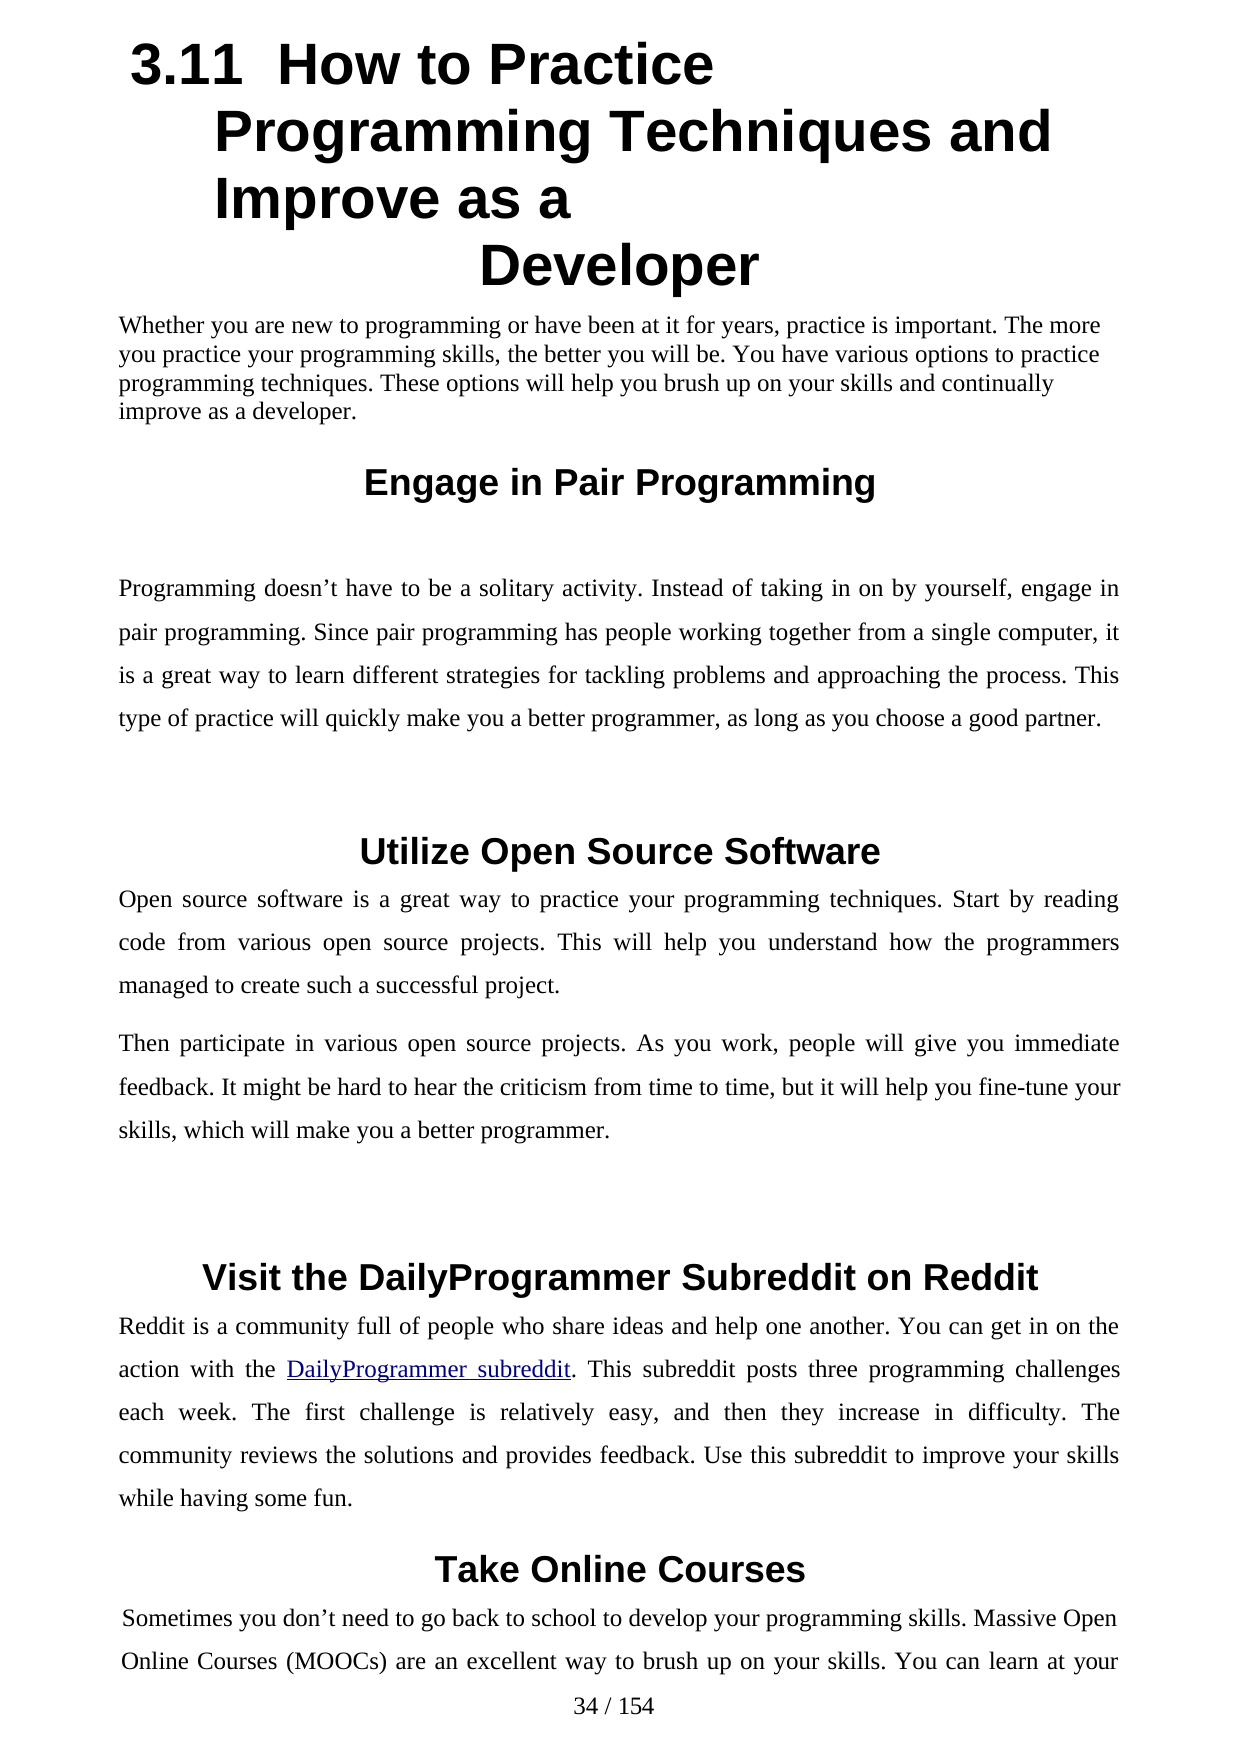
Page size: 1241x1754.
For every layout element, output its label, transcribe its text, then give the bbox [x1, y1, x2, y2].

text Open source software is a great way to practice your programming techniques. Start by reading code from various open source projects. This will help you understand how the programmers managed to create such a successful project. [118, 884, 1121, 999]
subtitle Utilize Open Source Software [29, 829, 1211, 872]
text Sometimes you don’t need to go back to school to develop your programming skills. Massive Open Online Courses (MOOCs) are an excellent way to brush up on your skills. You can learn at your [118, 1603, 1121, 1675]
subtitle Take Online Courses [30, 1547, 1211, 1590]
text Whether you are new to programming or have been at it for years, practice is important. The more you practice your programming skills, the better you will be. You have various options to practice programming techniques. These options will help you brush up on your skills and continually improve as a developer. [118, 310, 1113, 425]
text Programming doesn’t have to be a solitary activity. Instead of taking in on by yourself, engage in pair programming. Since pair programming has people working together from a single computer, it is a great way to learn different strategies for tackling problems and approaching the process. This type of practice will quickly make you a better programmer, as long as you choose a good partner. [118, 573, 1121, 732]
subtitle How to Practice Programming Techniques and Improve as a [130, 29, 1110, 231]
text Developer [479, 231, 1211, 298]
subtitle Visit the DailyProgrammer Subreddit on Reddit [29, 1255, 1211, 1298]
text Reddit is a community full of people who share ideas and help one another. You can get in on the action with the DailyProgrammer subreddit. This subreddit posts three programming challenges each week. The first challenge is relatively easy, and then they increase in difficulty. The community reviews the solutions and provides feedback. Use this subreddit to improve your skills while having some fun. [118, 1311, 1121, 1512]
text Then participate in various open source projects. As you work, people will give you immediate feedback. It might be hard to hear the criticism from time to time, but it will help you fine-tune your skills, which will make you a better programmer. [118, 1028, 1121, 1143]
subtitle Engage in Pair Programming [29, 460, 1211, 503]
